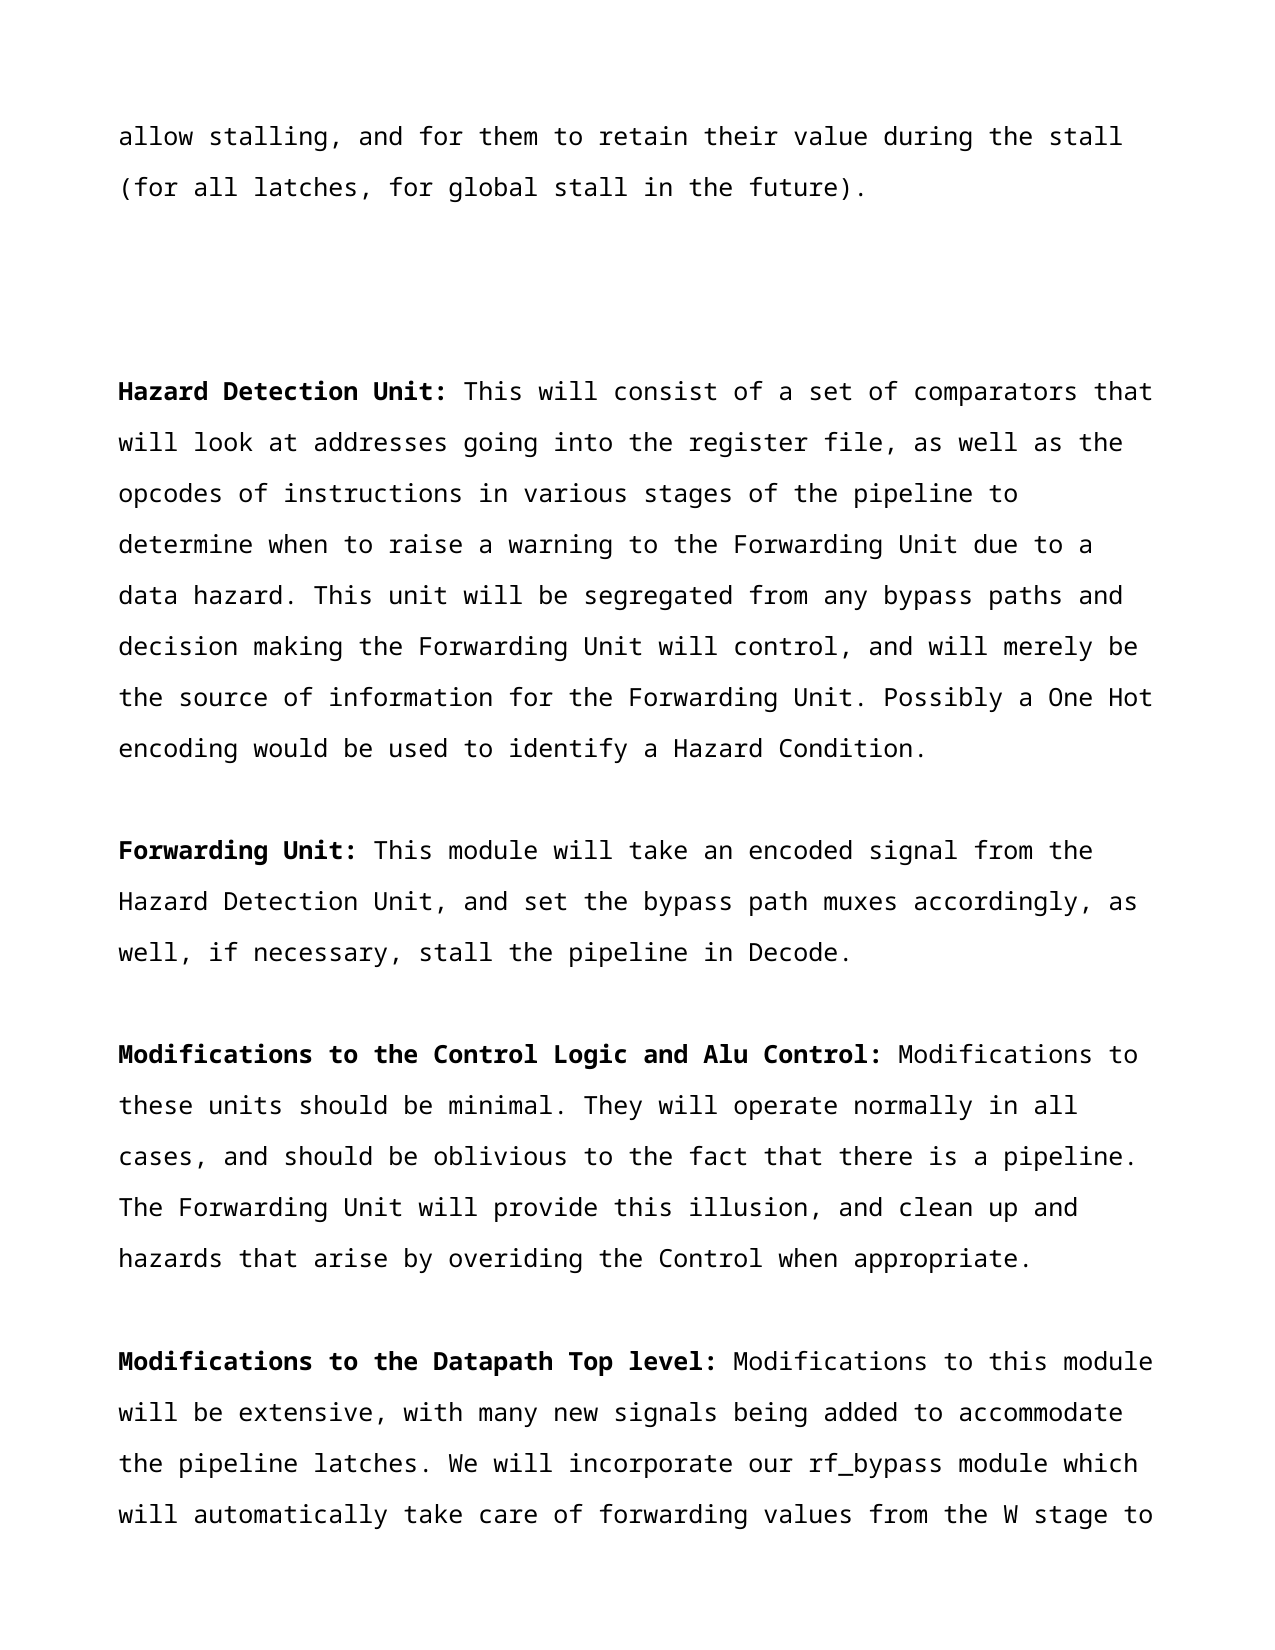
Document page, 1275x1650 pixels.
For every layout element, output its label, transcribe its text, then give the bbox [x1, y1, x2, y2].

text allow stalling, and for them to retain their value during the stall (for all latches, for global stall in the future). [118, 118, 1157, 203]
text Hazard Detection Unit: This will consist of a set of comparators that will look at addresses going into the register file, as well as the opcodes of instructions in various stages of the pipeline to determine when to raise a warning to the Forwarding Unit due to a data hazard. This unit will be segregated from any bypass paths and decision making the Forwarding Unit will control, and will merely be the source of information for the Forwarding Unit. Possibly a One Hot encoding would be used to identify a Hazard Condition. [118, 373, 1157, 765]
text Modifications to the Datapath Top level: Modifications to this module will be extensive, with many new signals being added to accommodate the pipeline latches. We will incorporate our rf_bypass module which will automatically take care of forwarding values from the W stage to [118, 1343, 1157, 1530]
text Forwarding Unit: This module will take an encoded signal from the Hazard Detection Unit, and set the bypass path muxes accordingly, as well, if necessary, stall the pipeline in Decode. [118, 833, 1157, 969]
text Modifications to the Control Logic and Alu Control: Modifications to these units should be minimal. They will operate normally in all cases, and should be oblivious to the fact that there is a pipeline. The Forwarding Unit will provide this illusion, and clean up and hazards that arise by overiding the Control when appropriate. [118, 1037, 1157, 1275]
